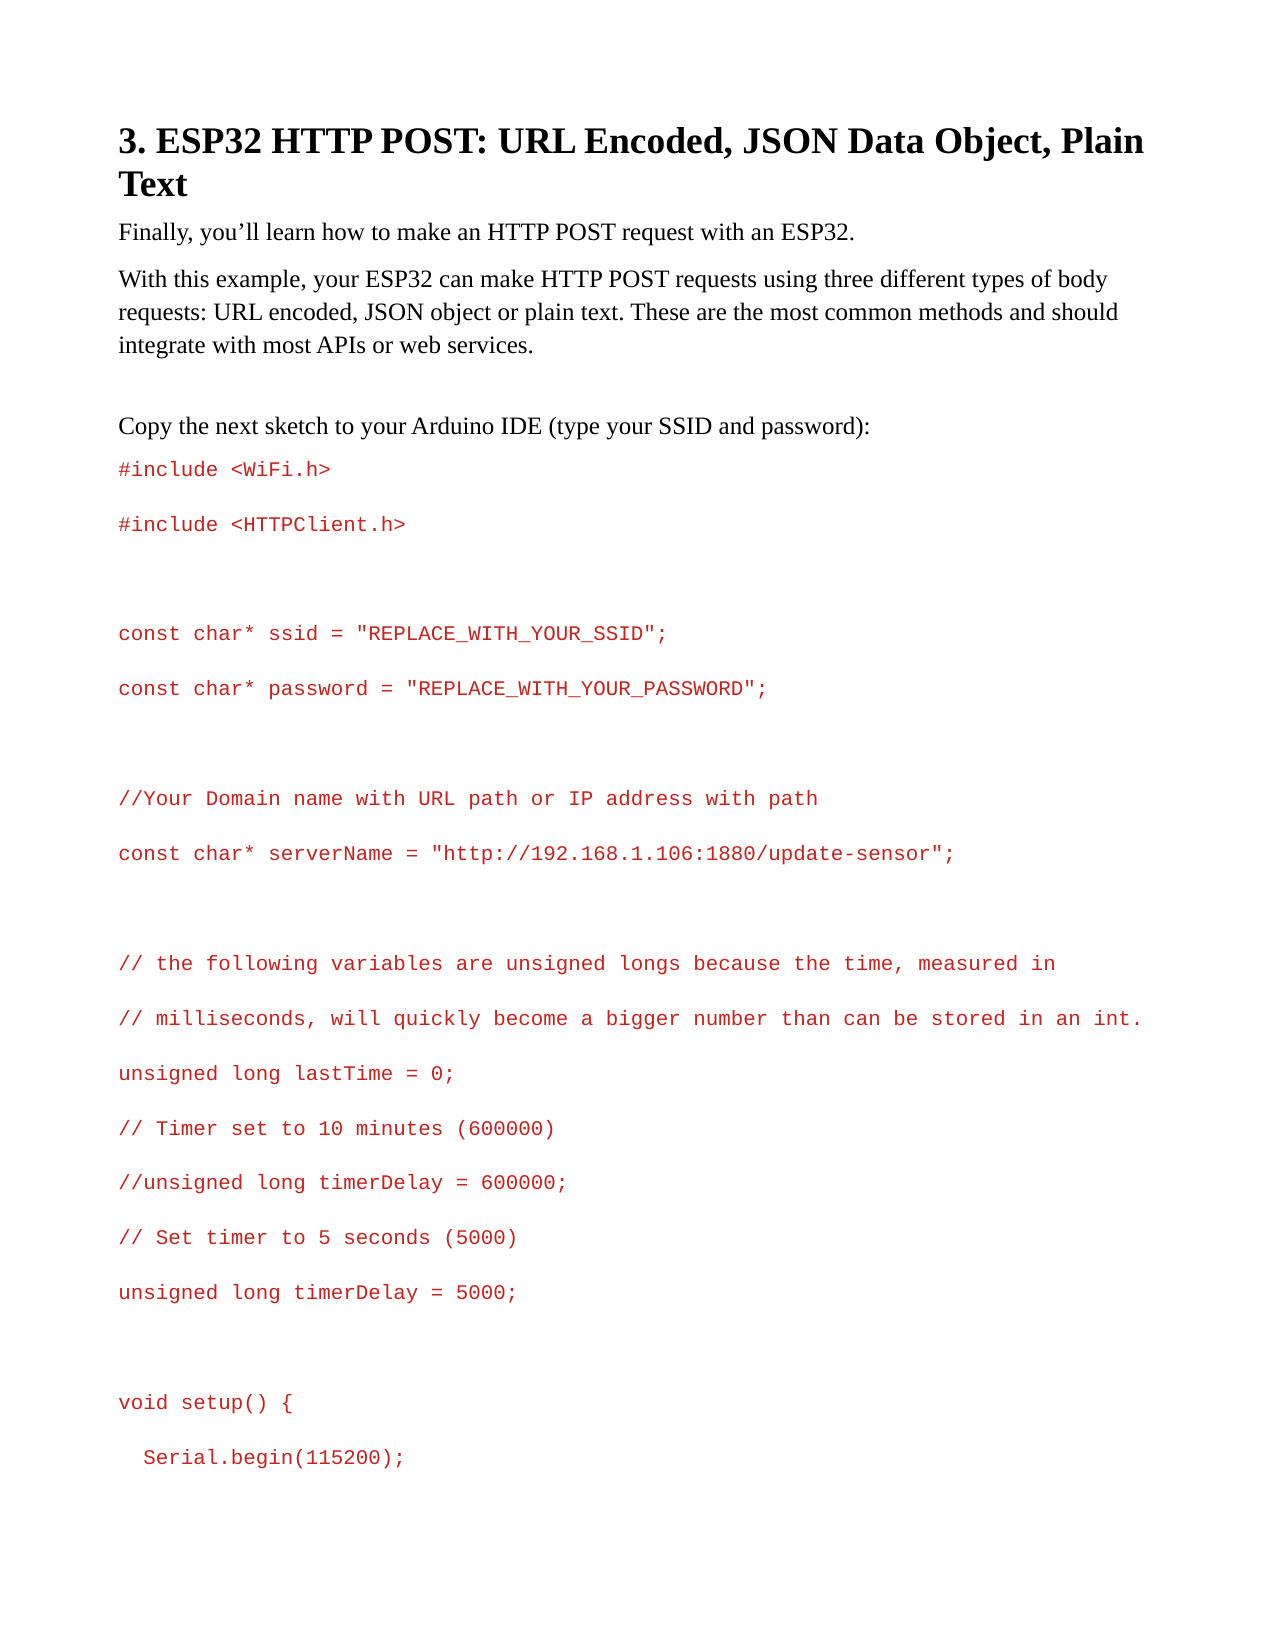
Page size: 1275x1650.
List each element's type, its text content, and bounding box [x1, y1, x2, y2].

subtitle 3. ESP32 HTTP POST: URL Encoded, JSON Data Object, Plain Text [118, 118, 1157, 204]
text const char* serverName = "http://192.168.1.106:1880/update-sensor"; [118, 843, 1157, 867]
text unsigned long lastTime = 0; [118, 1063, 1157, 1086]
text #include <WiFi.h> [118, 459, 1157, 482]
text unsigned long timerDelay = 5000; [118, 1282, 1157, 1306]
text //unsigned long timerDelay = 600000; [118, 1172, 1157, 1196]
text const char* password = "REPLACE_WITH_YOUR_PASSWORD"; [118, 678, 1157, 702]
text // Timer set to 10 minutes (600000) [118, 1117, 1157, 1141]
text const char* ssid = "REPLACE_WITH_YOUR_SSID"; [118, 623, 1157, 647]
text //Your Domain name with URL path or IP address with path [118, 788, 1157, 812]
text #include <HTTPClient.h> [118, 514, 1157, 537]
text // milliseconds, will quickly become a bigger number than can be stored in an int. [118, 1008, 1157, 1031]
text // Set timer to 5 seconds (5000) [118, 1227, 1157, 1251]
text Copy the next sketch to your Arduino IDE (type your SSID and password): [118, 411, 1157, 440]
text // the following variables are unsigned longs because the time, measured in [118, 953, 1157, 976]
text void setup() { [118, 1392, 1157, 1416]
text Serial.begin(115200); [118, 1447, 1157, 1471]
text With this example, your ESP32 can make HTTP POST requests using three different types of body requests: URL encoded, JSON object or plain text. These are the most common methods and should integrate with most APIs or web services. [118, 264, 1157, 359]
text Finally, you’ll learn how to make an HTTP POST request with an ESP32. [118, 217, 1157, 246]
